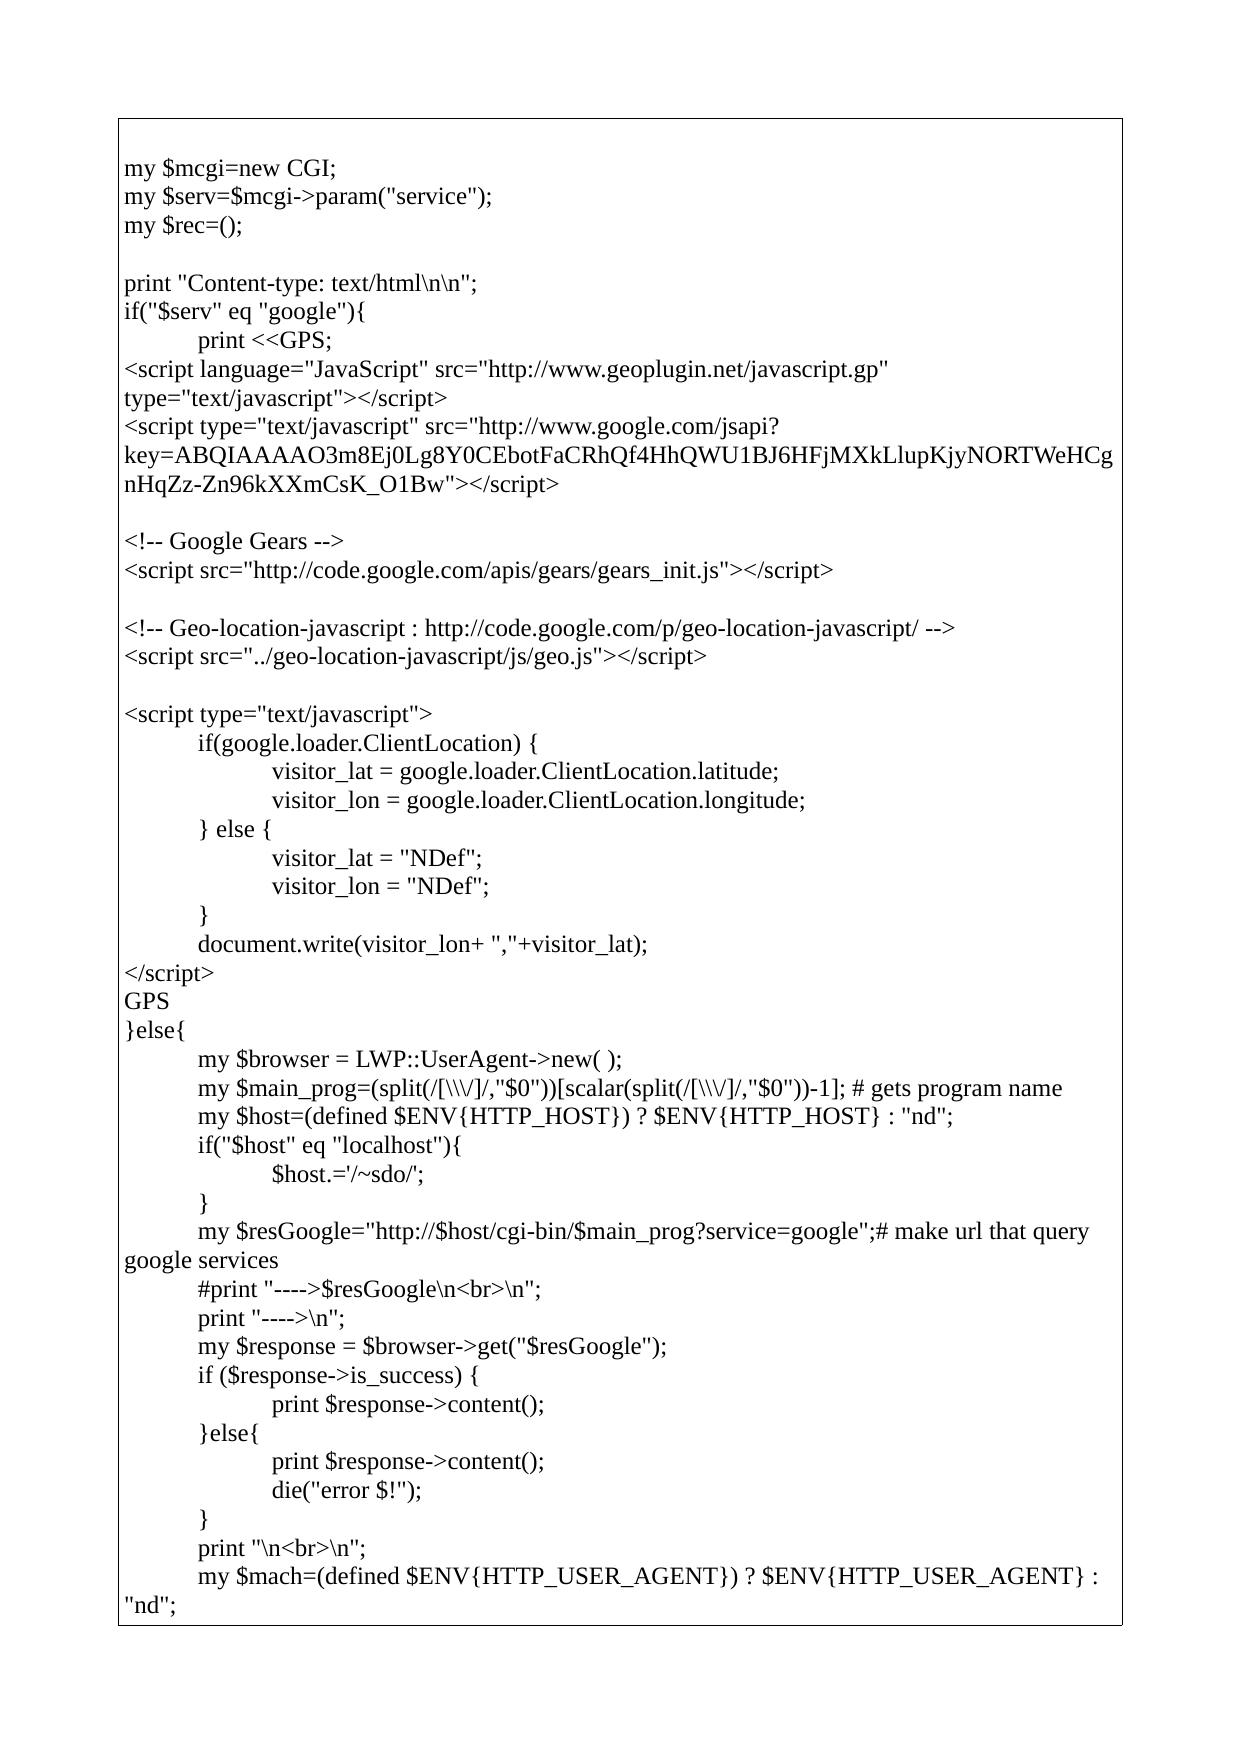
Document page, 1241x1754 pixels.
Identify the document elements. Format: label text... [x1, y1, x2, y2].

table_header my $mcgi=new CGI; my $serv=$mcgi->param("service"); my $rec=(); print "Content-type: text/html\n\n"; if("$serv" eq "google"){ print <<GPS; <script language="JavaScript" src="http://www.geoplugin.net/javascript.gp" type="text/javascript"></script> <script type="text/javascript" src="http://www.google.com/jsapi?key=ABQIAAAAO3m8Ej0Lg8Y0CEbotFaCRhQf4HhQWU1BJ6HFjMXkLlupKjyNORTWeHCgnHqZz-Zn96kXXmCsK_O1Bw"></script> <!-- Google Gears --> <script src="http://code.google.com/apis/gears/gears_init.js"></script> <!-- Geo-location-javascript : http://code.google.com/p/geo-location-javascript/ --> <script src="../geo-location-javascript/js/geo.js"></script> <script type="text/javascript"> if(google.loader.ClientLocation) { visitor_lat = google.loader.ClientLocation.latitude; visitor_lon = google.loader.ClientLocation.longitude; } else { visitor_lat = "NDef"; visitor_lon = "NDef"; } document.write(visitor_lon+ ","+visitor_lat); </script> GPS }else{ my $browser = LWP::UserAgent->new( ); my $main_prog=(split(/[\\\/]/,"$0"))[scalar(split(/[\\\/]/,"$0"))-1]; # gets program name my $host=(defined $ENV{HTTP_HOST}) ? $ENV{HTTP_HOST} : "nd"; if("$host" eq "localhost"){ $host.='/~sdo/'; } my $resGoogle="http://$host/cgi-bin/$main_prog?service=google";# make url that query google services #print "---->$resGoogle\n<br>\n"; print "---->\n"; my $response = $browser->get("$resGoogle"); if ($response->is_success) { print $response->content(); }else{ print $response->content(); die("error $!"); } print "\n<br>\n"; my $mach=(defined $ENV{HTTP_USER_AGENT}) ? $ENV{HTTP_USER_AGENT} : "nd"; [119, 119, 1122, 1625]
